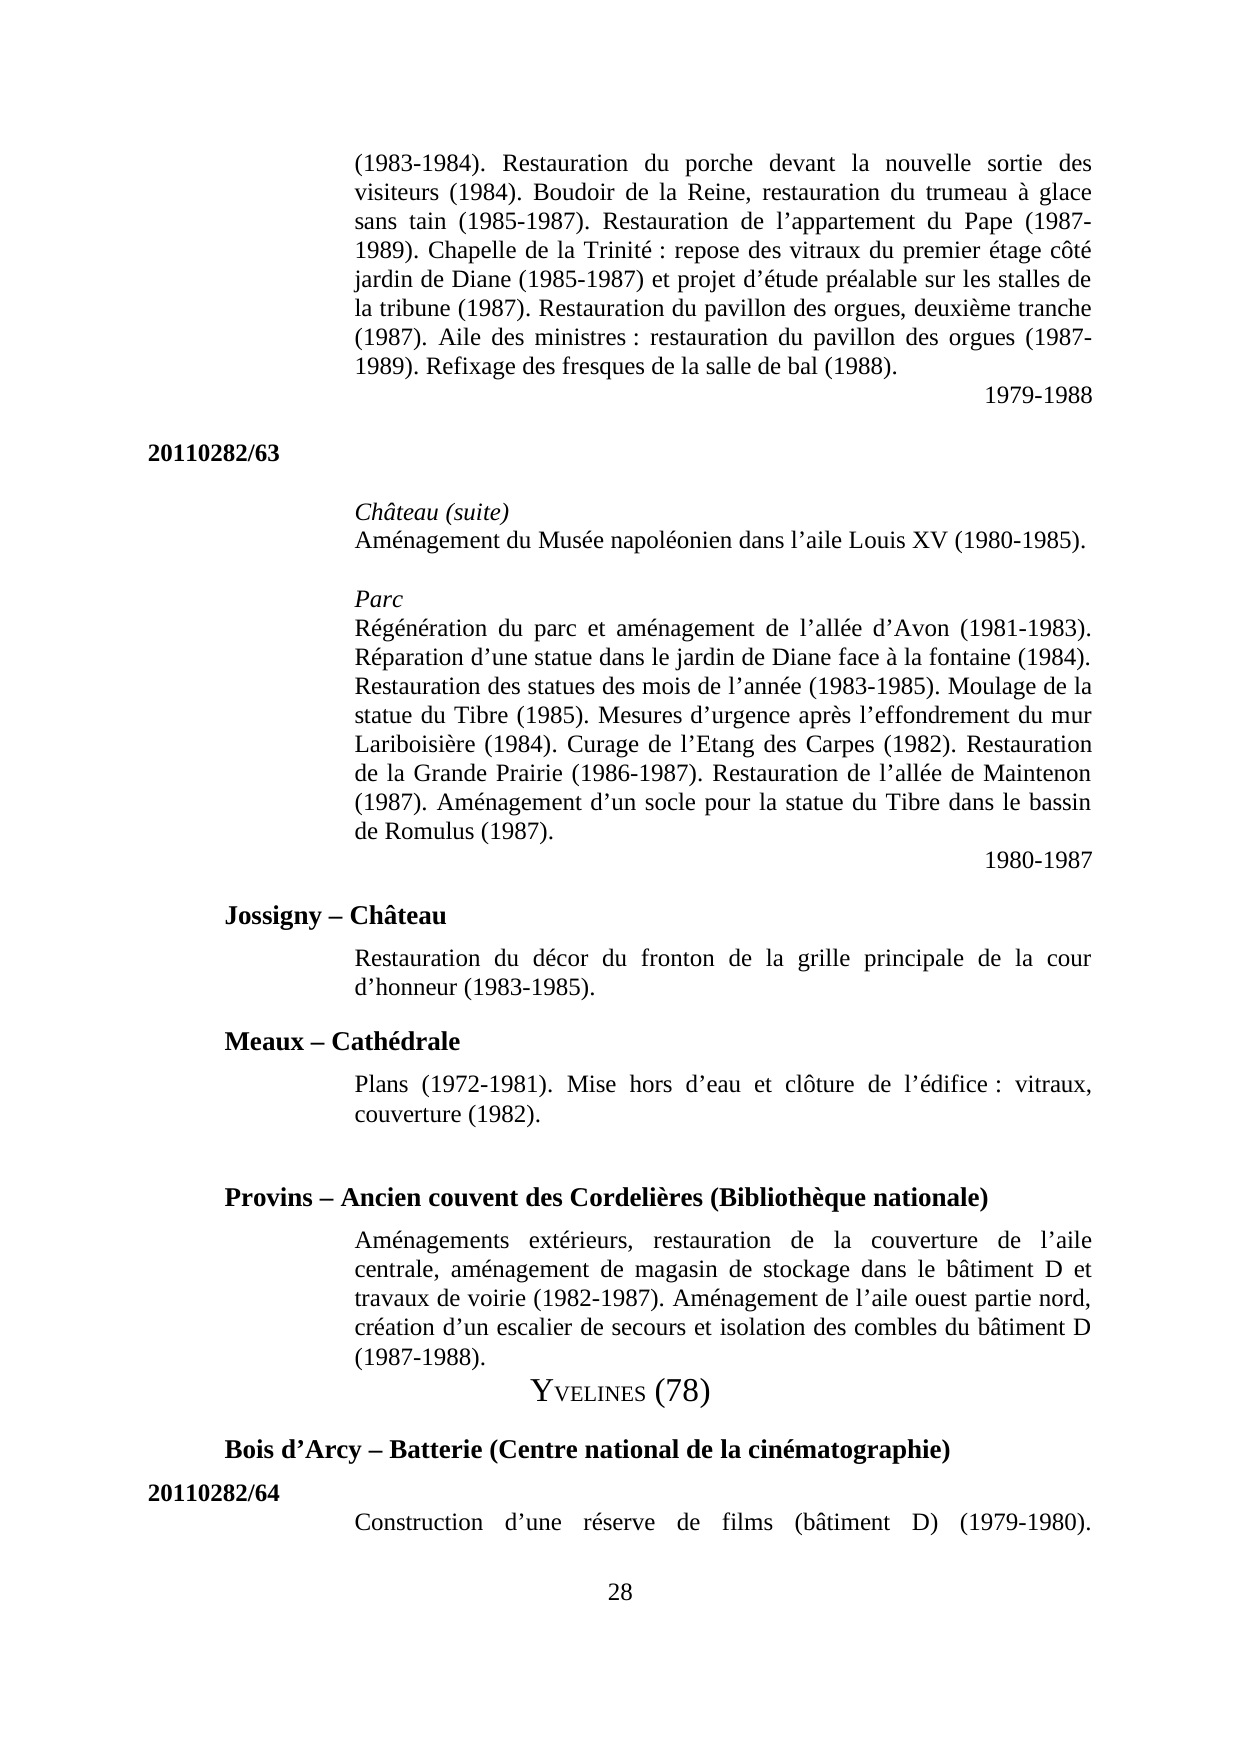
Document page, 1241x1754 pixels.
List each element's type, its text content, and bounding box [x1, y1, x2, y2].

text Château (suite) [354, 496, 1093, 525]
text Restauration du décor du fronton de la grille principale de la cour d’honneur (1983-1985). [354, 943, 1093, 1001]
text 1980-1987 [148, 845, 1093, 874]
subtitle Jossigny – Château [224, 899, 1093, 930]
text Construction d’une réserve de films (bâtiment D) (1979-1980). [354, 1506, 1093, 1536]
text 20110282/63 [148, 438, 1093, 467]
text 20110282/64 [148, 1477, 1093, 1506]
text Aménagement du Musée napoléonien dans l’aile Louis XV (1980-1985). [354, 525, 1093, 554]
text 1979-1988 [148, 380, 1093, 409]
subtitle Bois d’Arcy – Batterie (Centre national de la cinématographie) [224, 1434, 1093, 1465]
text Régénération du parc et aménagement de l’allée d’Avon (1981-1983). Réparation d’une statue dans le jardin de Diane face à la fontaine (1984). Restauration des statues des mois de l’année (1983-1985). Moulage de la statue du Tibre (1985). Mesures d’urgence après l’effondrement du mur Lariboisière (1984). Curage de l’Etang des Carpes (1982). Restauration de la Grande Prairie (1986-1987). Restauration de l’allée de Maintenon (1987). Aménagement d’un socle pour la statue du Tibre dans le bassin de Romulus (1987). [354, 613, 1093, 845]
text Aménagements extérieurs, restauration de la couverture de l’aile centrale, aménagement de magasin de stockage dans le bâtiment D et travaux de voirie (1982-1987). Aménagement de l’aile ouest partie nord, création d’un escalier de secours et isolation des combles du bâtiment D (1987-1988). [354, 1225, 1093, 1370]
text Plans (1972-1981). Mise hors d’eau et clôture de l’édifice : vitraux, couverture (1982). [354, 1069, 1093, 1127]
text (1983-1984). Restauration du porche devant la nouvelle sortie des visiteurs (1984). Boudoir de la Reine, restauration du trumeau à glace sans tain (1985-1987). Restauration de l’appartement du Pape (1987-1989). Chapelle de la Trinité : repose des vitraux du premier étage côté jardin de Diane (1985-1987) et projet d’étude préalable sur les stalles de la tribune (1987). Restauration du pavillon des orgues, deuxième tranche (1987). Aile des ministres : restauration du pavillon des orgues (1987-1989). Refixage des fresques de la salle de bal (1988). [354, 148, 1093, 380]
subtitle Provins – Ancien couvent des Cordelières (Bibliothèque nationale) [224, 1182, 1093, 1213]
text Parc [354, 583, 1093, 613]
subtitle Meaux – Cathédrale [224, 1026, 1093, 1057]
subtitle Yvelines (78) [148, 1370, 1093, 1409]
